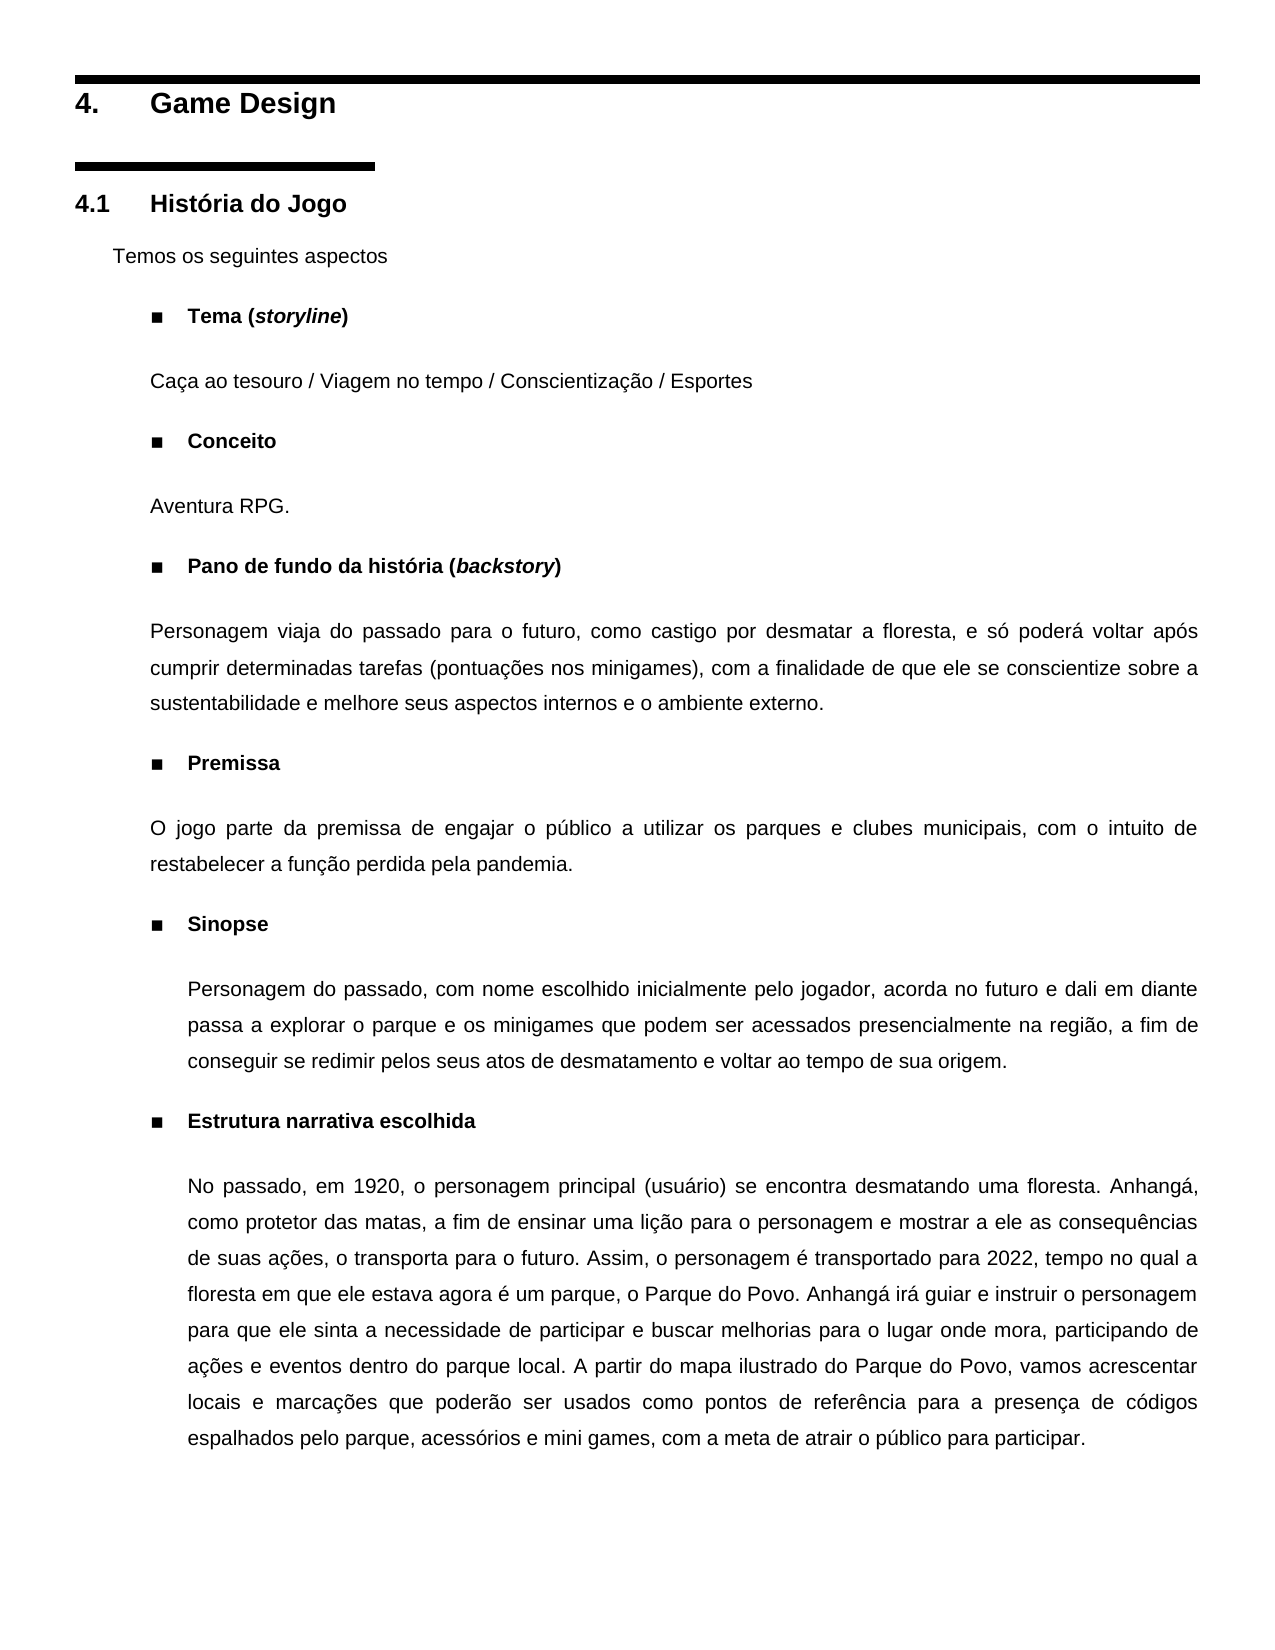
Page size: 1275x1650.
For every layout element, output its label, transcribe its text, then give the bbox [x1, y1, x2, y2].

text No passado, em 1920, o personagem principal (usuário) se encontra desmatando uma floresta. Anhangá, como protetor das matas, a fim de ensinar uma lição para o personagem e mostrar a ele as consequências de suas ações, o transporta para o futuro. Assim, o personagem é transportado para 2022, tempo no qual a floresta em que ele estava agora é um parque, o Parque do Povo. Anhangá irá guiar e instruir o personagem para que ele sinta a necessidade de participar e buscar melhorias para o lugar onde mora, participando de ações e eventos dentro do parque local. A partir do mapa ilustrado do Parque do Povo, vamos acrescentar locais e marcações que poderão ser usados como pontos de referência para a presença de códigos espalhados pelo parque, acessórios e mini games, com a meta de atrair o público para participar. [187, 1174, 1200, 1449]
text Personagem viaja do passado para o futuro, como castigo por desmatar a floresta, e só poderá voltar após cumprir determinadas tarefas (pontuações nos minigames), com a finalidade de que ele se conscientize sobre a sustentabilidade e melhore seus aspectos internos e o ambiente externo. [150, 619, 1200, 715]
text Temos os seguintes aspectos [112, 244, 1200, 268]
list Premissa [150, 740, 1200, 782]
list História do Jogo [75, 189, 1200, 217]
list Conceito [150, 418, 1200, 461]
text Caça ao tesouro / Viagem no tempo / Conscientização / Esportes [75, 369, 1200, 393]
list Tema (storyline) [150, 293, 1200, 336]
list Pano de fundo da história (backstory) [150, 543, 1200, 586]
text Personagem do passado, com nome escolhido inicialmente pelo jogador, acorda no futuro e dali em diante passa a explorar o parque e os minigames que podem ser acessados presencialmente na região, a fim de conseguir se redimir pelos seus atos de desmatamento e voltar ao tempo de sua origem. [187, 977, 1200, 1073]
list Sinopse [150, 901, 1200, 943]
list Game Design [75, 84, 1200, 120]
list Estrutura narrativa escolhida [150, 1097, 1200, 1140]
text O jogo parte da premissa de engajar o público a utilizar os parques e clubes municipais, com o intuito de restabelecer a função perdida pela pandemia. [150, 816, 1200, 876]
text Aventura RPG. [75, 494, 1200, 518]
